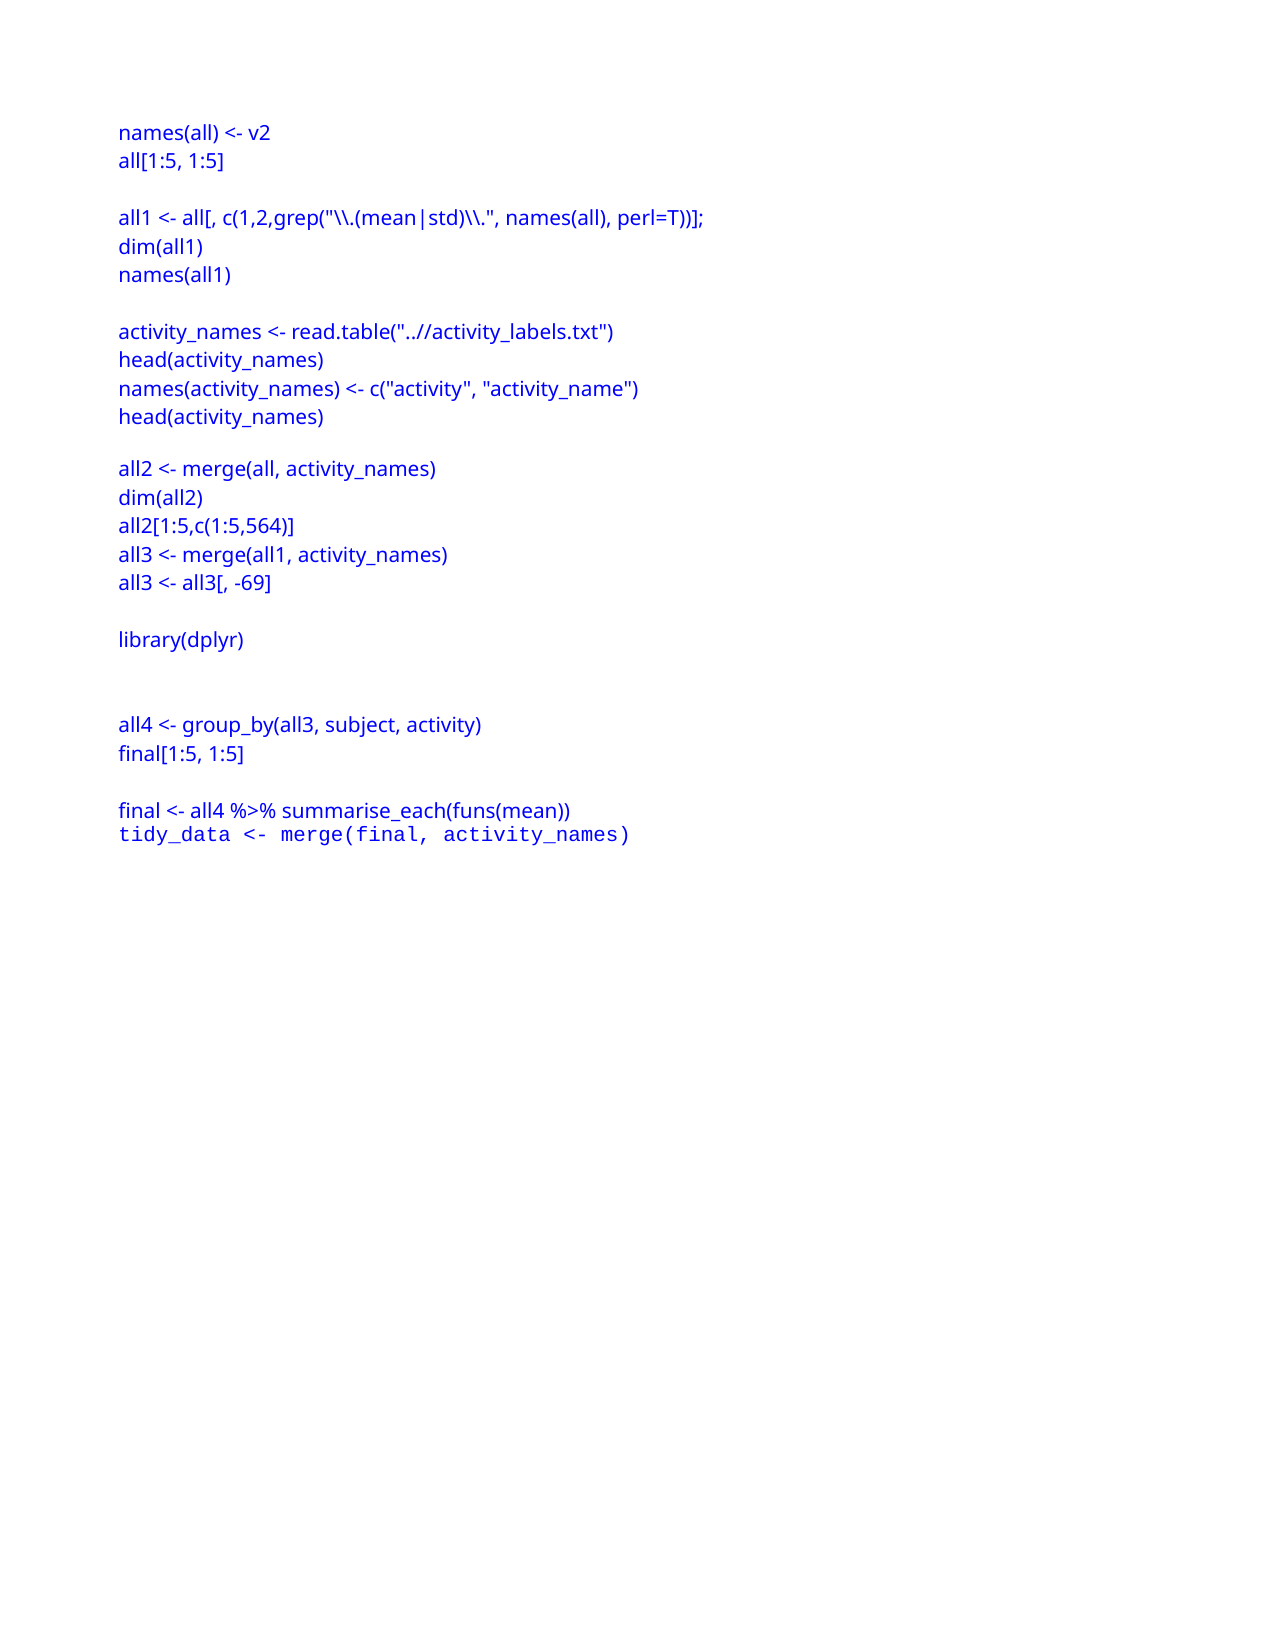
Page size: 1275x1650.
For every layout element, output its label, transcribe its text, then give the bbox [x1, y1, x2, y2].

text all2 <- merge(all, activity_names) [118, 454, 1157, 483]
text head(activity_names) [118, 402, 1157, 431]
text all[1:5, 1:5] [118, 147, 1157, 175]
text names(all) <- v2 [118, 118, 1157, 147]
text final[1:5, 1:5] [118, 739, 1157, 767]
text all4 <- group_by(all3, subject, activity) [118, 711, 1157, 739]
text final <- all4 %>% summarise_each(funs(mean)) [118, 796, 1157, 824]
text all3 <- merge(all1, activity_names) [118, 540, 1157, 568]
text all3 <- all3[, -69] [118, 568, 1157, 597]
text activity_names <- read.table("..//activity_labels.txt") [118, 317, 1157, 346]
text dim(all2) [118, 483, 1157, 511]
text tidy_data <- merge(final, activity_names) [118, 824, 1157, 848]
text names(activity_names) <- c("activity", "activity_name") [118, 374, 1157, 402]
text library(dplyr) [118, 625, 1157, 654]
text all1 <- all[, c(1,2,grep("\\.(mean|std)\\.", names(all), perl=T))]; [118, 203, 1157, 232]
text head(activity_names) [118, 346, 1157, 374]
text names(all1) [118, 260, 1157, 289]
text all2[1:5,c(1:5,564)] [118, 511, 1157, 540]
text dim(all1) [118, 232, 1157, 260]
